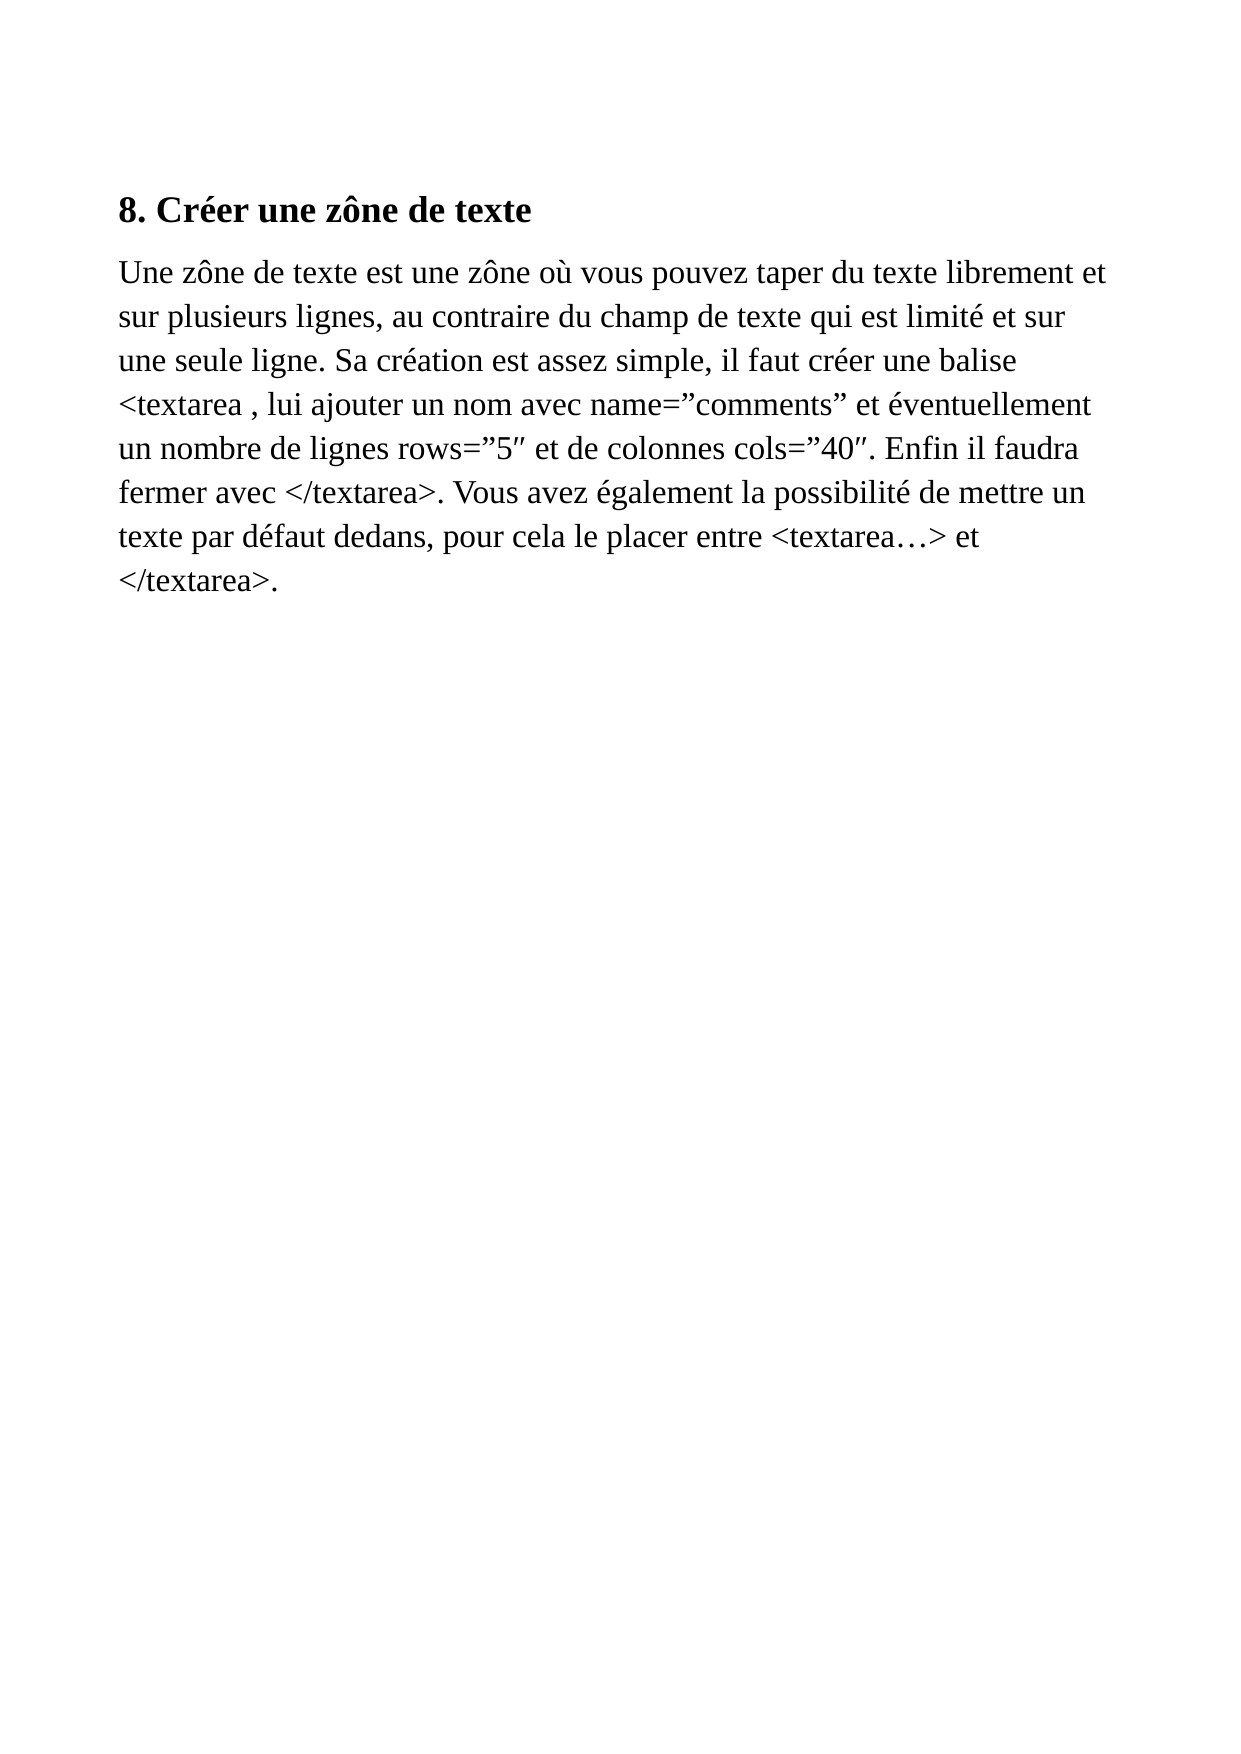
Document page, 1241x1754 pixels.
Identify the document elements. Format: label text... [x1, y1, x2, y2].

text Une zône de texte est une zône où vous pouvez taper du texte librement et sur plusieurs lignes, au contraire du champ de texte qui est limité et sur une seule ligne. Sa création est assez simple, il faut créer une balise <textarea , lui ajouter un nom avec name=”comments” et éventuellement un nombre de lignes rows=”5″ et de colonnes cols=”40″. Enfin il faudra fermer avec </textarea>. Vous avez également la possibilité de mettre un texte par défaut dedans, pour cela le placer entre <textarea…> et </textarea>. [118, 252, 1122, 599]
text 8. Créer une zône de texte [118, 188, 1122, 231]
